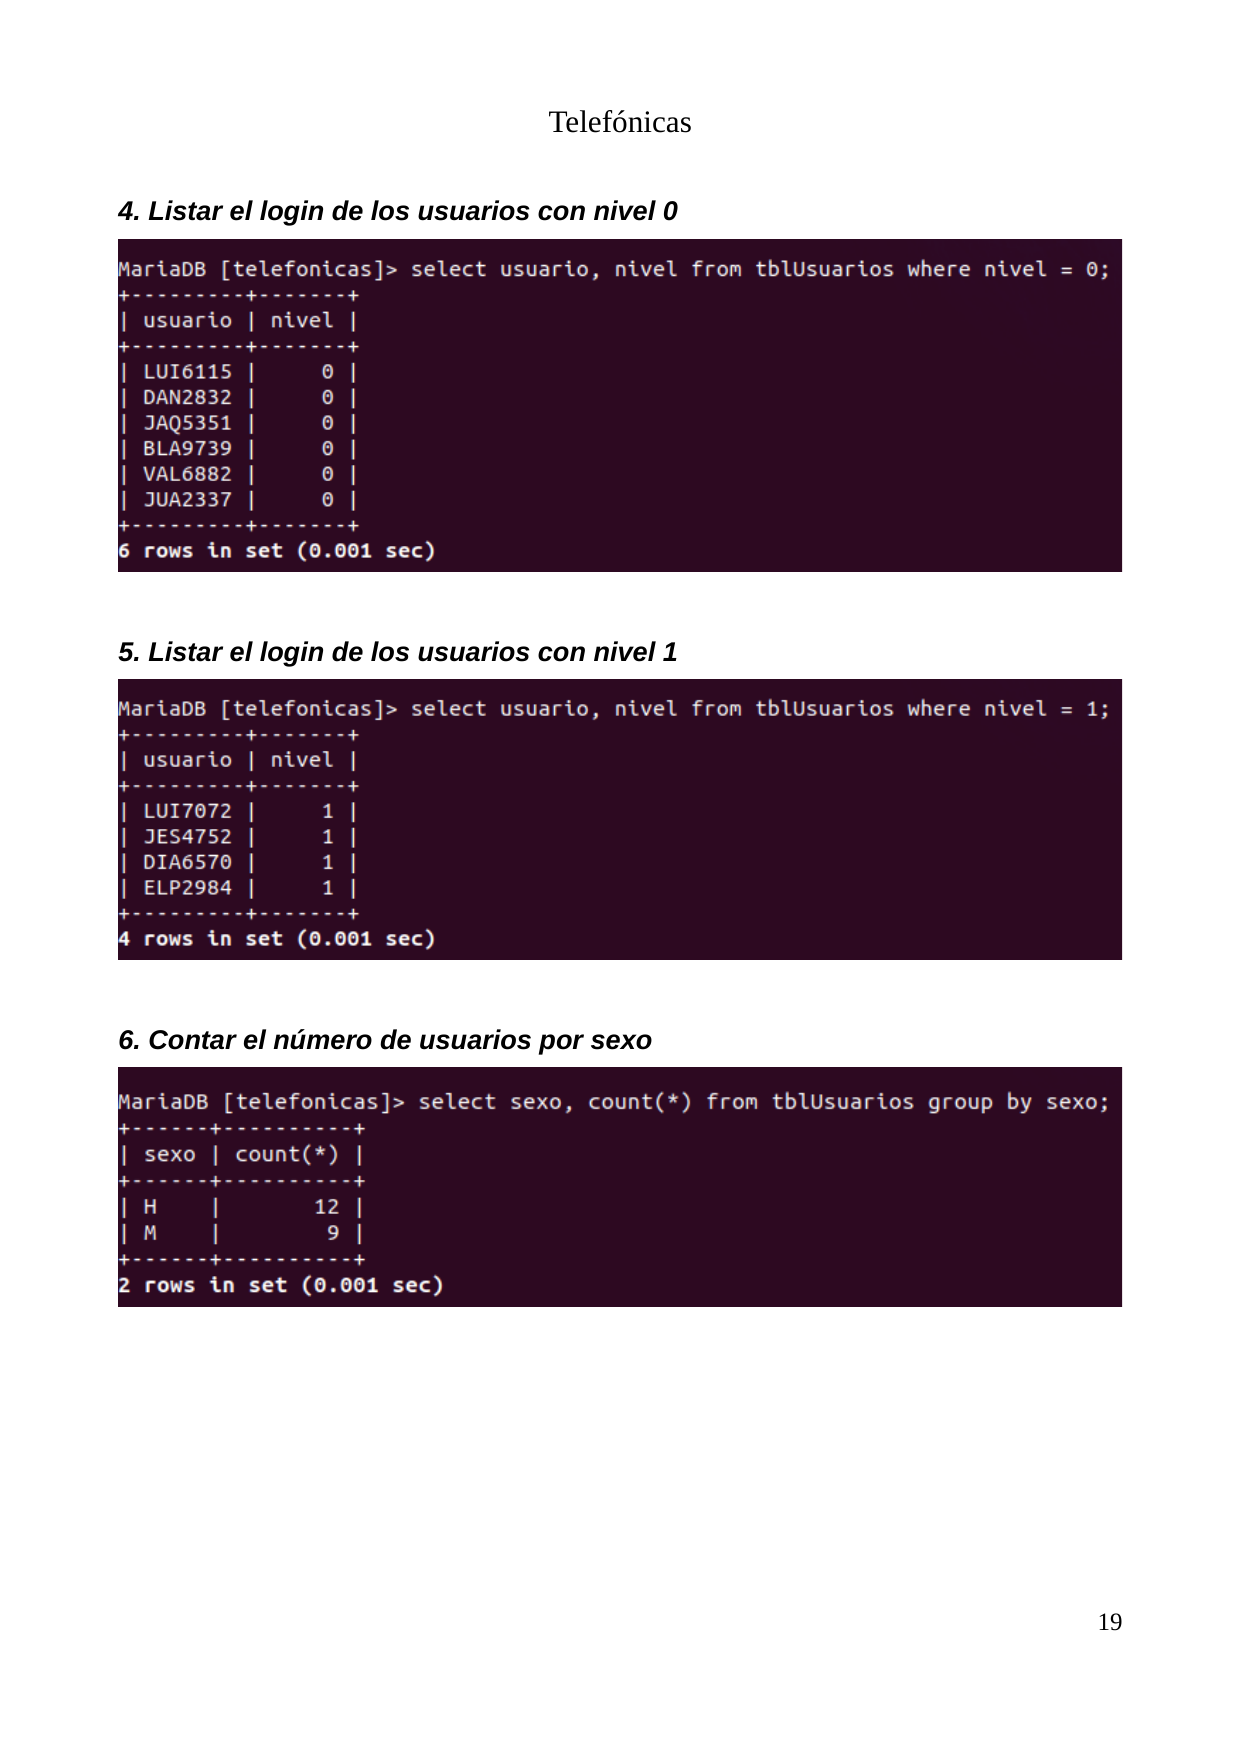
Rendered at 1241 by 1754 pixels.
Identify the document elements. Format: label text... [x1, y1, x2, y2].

picture [118, 239, 1123, 572]
picture [118, 679, 1123, 960]
subtitle 5. Listar el login de los usuarios con nivel 1 [118, 636, 1122, 667]
picture [118, 1067, 1123, 1307]
subtitle 4. Listar el login de los usuarios con nivel 0 [118, 195, 1122, 227]
subtitle 6. Contar el número de usuarios por sexo [118, 1024, 1122, 1055]
